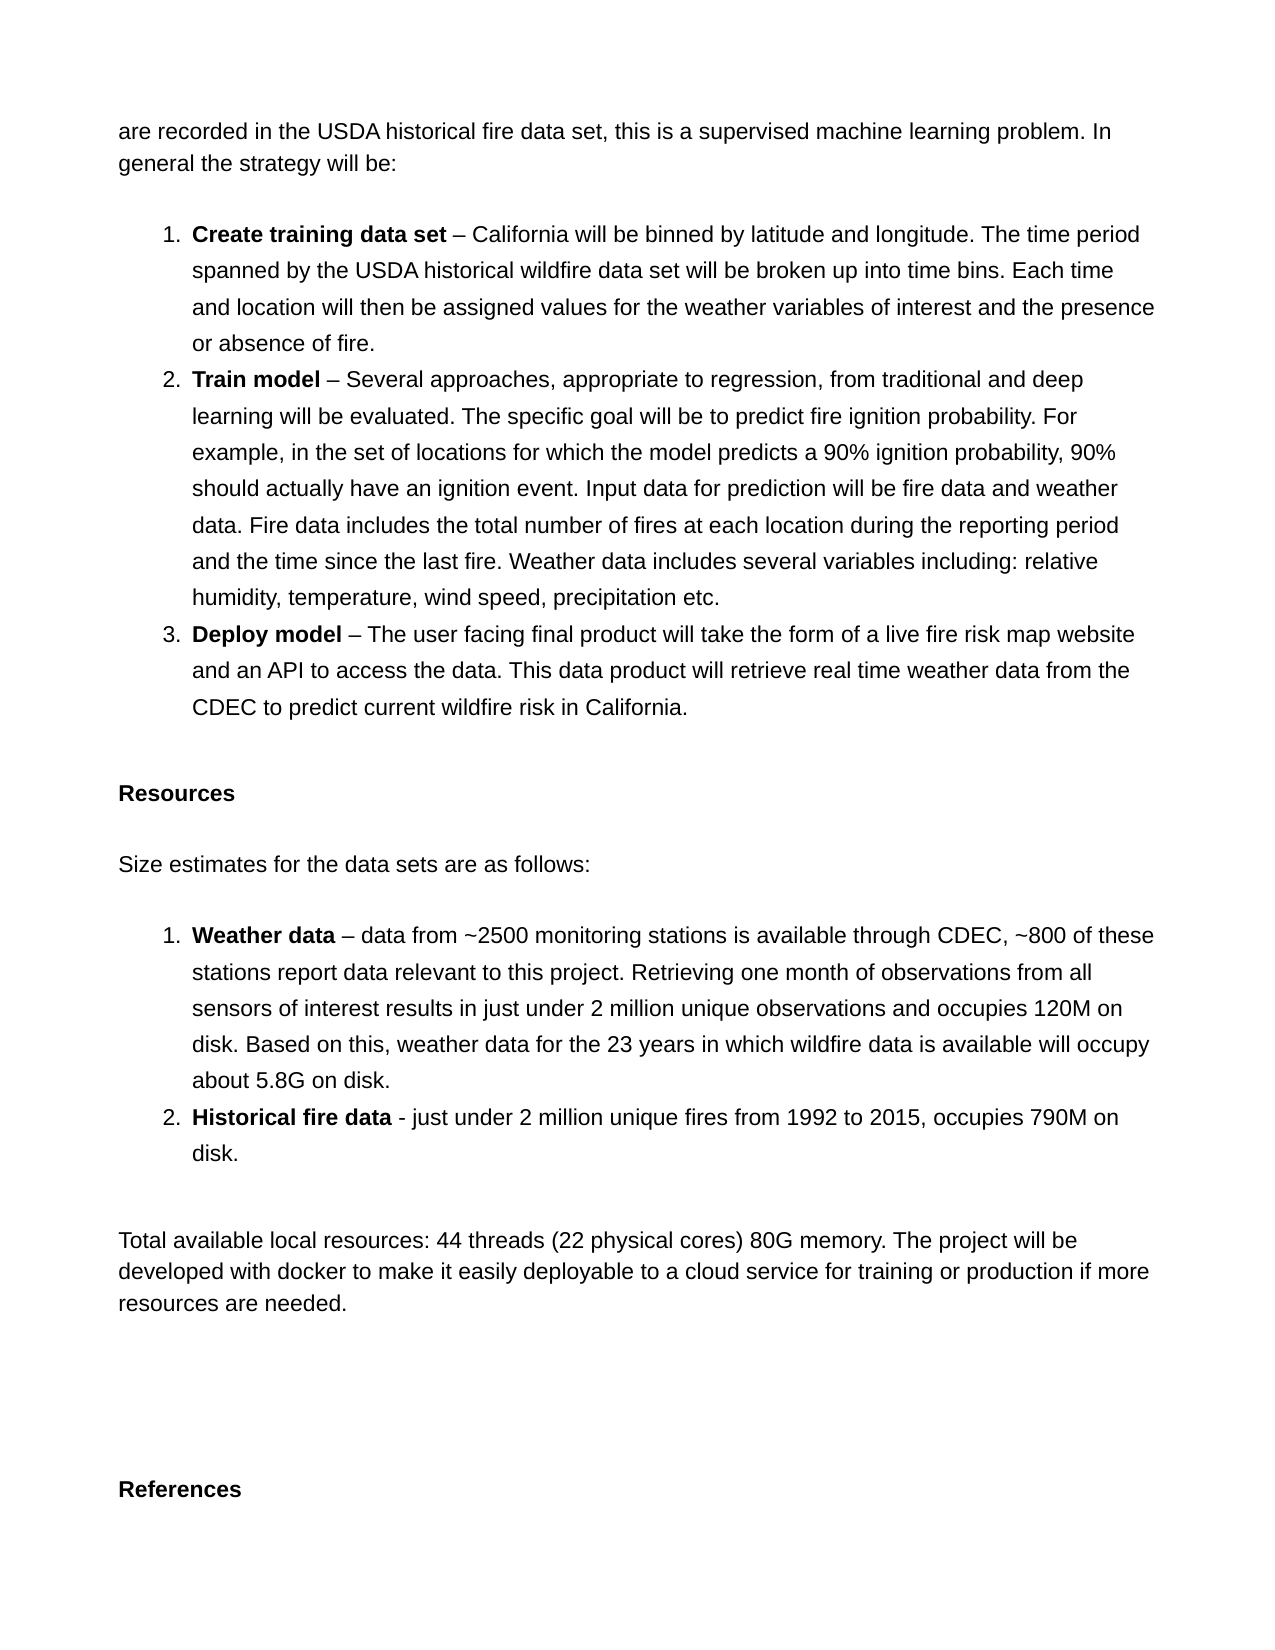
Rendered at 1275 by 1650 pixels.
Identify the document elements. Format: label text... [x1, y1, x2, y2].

text Resources [118, 780, 1157, 806]
list Weather data – data from ~2500 monitoring stations is available through CDEC, ~800 of these stations report data relevant to this project. Retrieving one month of observations from all sensors of interest results in just under 2 million unique observations and occupies 120M on disk. Based on this, weather data for the 23 years in which wildfire data is available will occupy about 5.8G on disk. [162, 922, 1157, 1094]
text Total available local resources: 44 threads (22 physical cores) 80G memory. The project will be developed with docker to make it easily deployable to a cloud service for training or production if more resources are needed. [118, 1227, 1157, 1316]
list Train model – Several approaches, appropriate to regression, from traditional and deep learning will be evaluated. The specific goal will be to predict fire ignition probability. For example, in the set of locations for which the model predicts a 90% ignition probability, 90% should actually have an ignition event. Input data for prediction will be fire data and weather data. Fire data includes the total number of fires at each location during the reporting period and the time since the last fire. Weather data includes several variables including: relative humidity, temperature, wind speed, precipitation etc. [162, 366, 1157, 611]
text are recorded in the USDA historical fire data set, this is a supervised machine learning problem. In general the strategy will be: [118, 118, 1157, 176]
list Historical fire data - just under 2 million unique fires from 1992 to 2015, occupies 790M on disk. [162, 1104, 1157, 1167]
list Deploy model – The user facing final product will take the form of a live fire risk map website and an API to access the data. This data product will retrieve real time weather data from the CDEC to predict current wildfire risk in California. [162, 621, 1157, 720]
list Create training data set – California will be binned by latitude and longitude. The time period spanned by the USDA historical wildfire data set will be broken up into time bins. Each time and location will then be assigned values for the weather variables of interest and the presence or absence of fire. [162, 221, 1157, 356]
text Size estimates for the data sets are as follows: [118, 851, 1157, 877]
text References [118, 1476, 1157, 1502]
